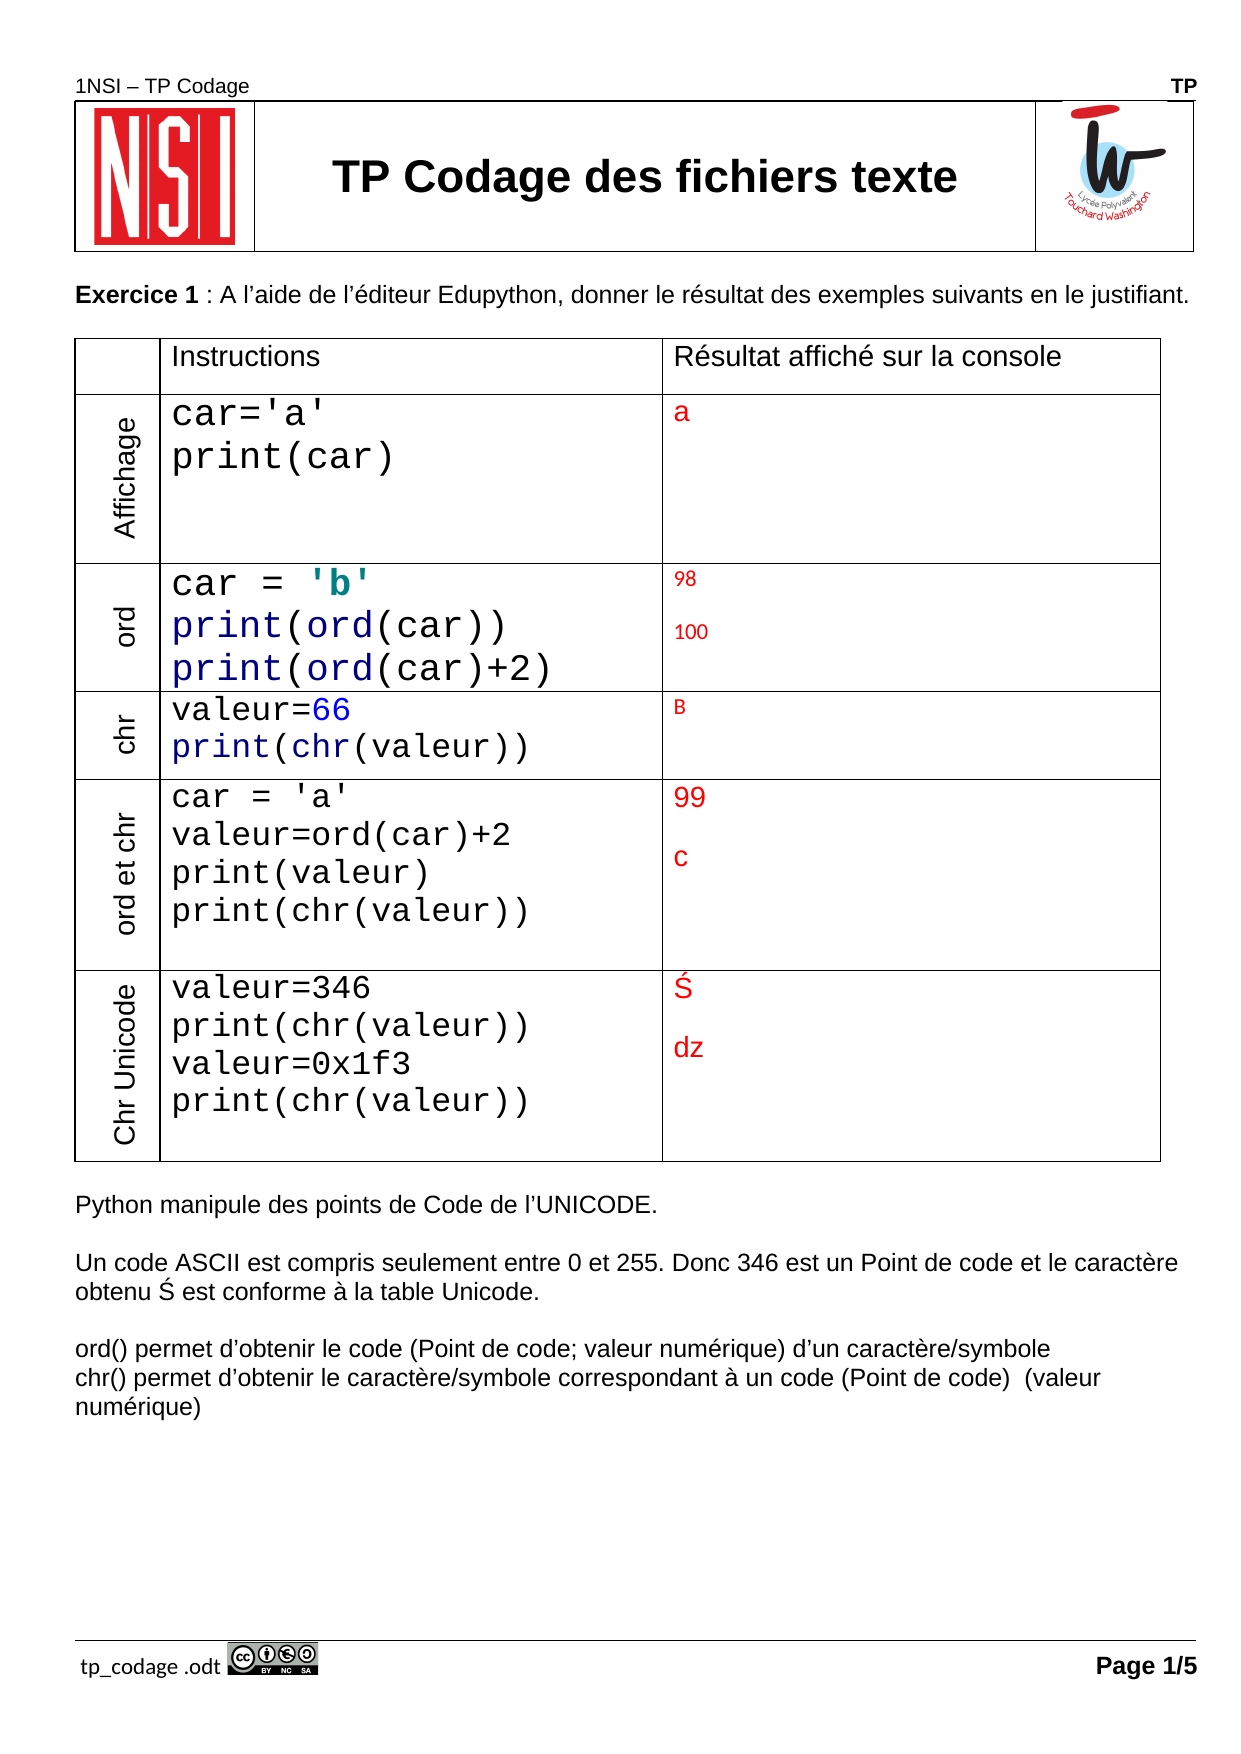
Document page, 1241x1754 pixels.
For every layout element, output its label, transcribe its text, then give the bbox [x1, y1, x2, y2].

table_header Instructions [161, 339, 662, 393]
table_cell 98 100 [663, 564, 1160, 691]
table_cell car = 'b' print(ord(car)) print(ord(car)+2) [651, 564, 662, 691]
table_header [76, 339, 159, 393]
table_cell car = 'b' print(ord(car)) print(ord(car)+2) [161, 564, 171, 691]
text chr() permet d’obtenir le caractère/symbole correspondant à un code (Point de code) (valeur numérique) [75, 1363, 1196, 1420]
table_cell valeur=66 print(chr(valeur)) [161, 692, 662, 779]
table_cell ord et chr [76, 780, 159, 970]
table_cell chr [76, 692, 159, 779]
table_header [1036, 102, 1193, 251]
table_cell Ś ǳ [663, 971, 1160, 1161]
table_cell car='a' print(car) [161, 395, 662, 563]
picture [227, 1642, 319, 1675]
table_cell car = 'a' valeur=ord(car)+2 print(valeur) print(chr(valeur)) [161, 780, 662, 970]
text Un code ASCII est compris seulement entre 0 et 255. Donc 346 est un Point de code et le caractère obtenu Ś est conforme à la table Unicode. [75, 1248, 1196, 1305]
text Exercice 1 : A l’aide de l’éditeur Edupython, donner le résultat des exemples suivants en le justifiant. [75, 281, 1196, 309]
table_header Résultat affiché sur la console [663, 339, 1160, 393]
text Python manipule des points de Code de l’UNICODE. [75, 1190, 1196, 1219]
table_header [76, 102, 254, 251]
picture [1062, 101, 1168, 223]
table_cell Affichage [76, 395, 159, 563]
table_cell ord [76, 564, 159, 691]
table_cell 99 c [663, 780, 1160, 970]
table_cell valeur=346 print(chr(valeur)) valeur=0x1f3 print(chr(valeur)) [161, 971, 662, 1161]
table_cell Chr Unicode [76, 971, 159, 1161]
table_cell a [663, 395, 1160, 563]
text ord() permet d’obtenir le code (Point de code; valeur numérique) d’un caractère/symbole [75, 1334, 1196, 1363]
table_header TP Codage des fichiers texte [255, 102, 1035, 251]
table_cell B [663, 692, 1160, 779]
